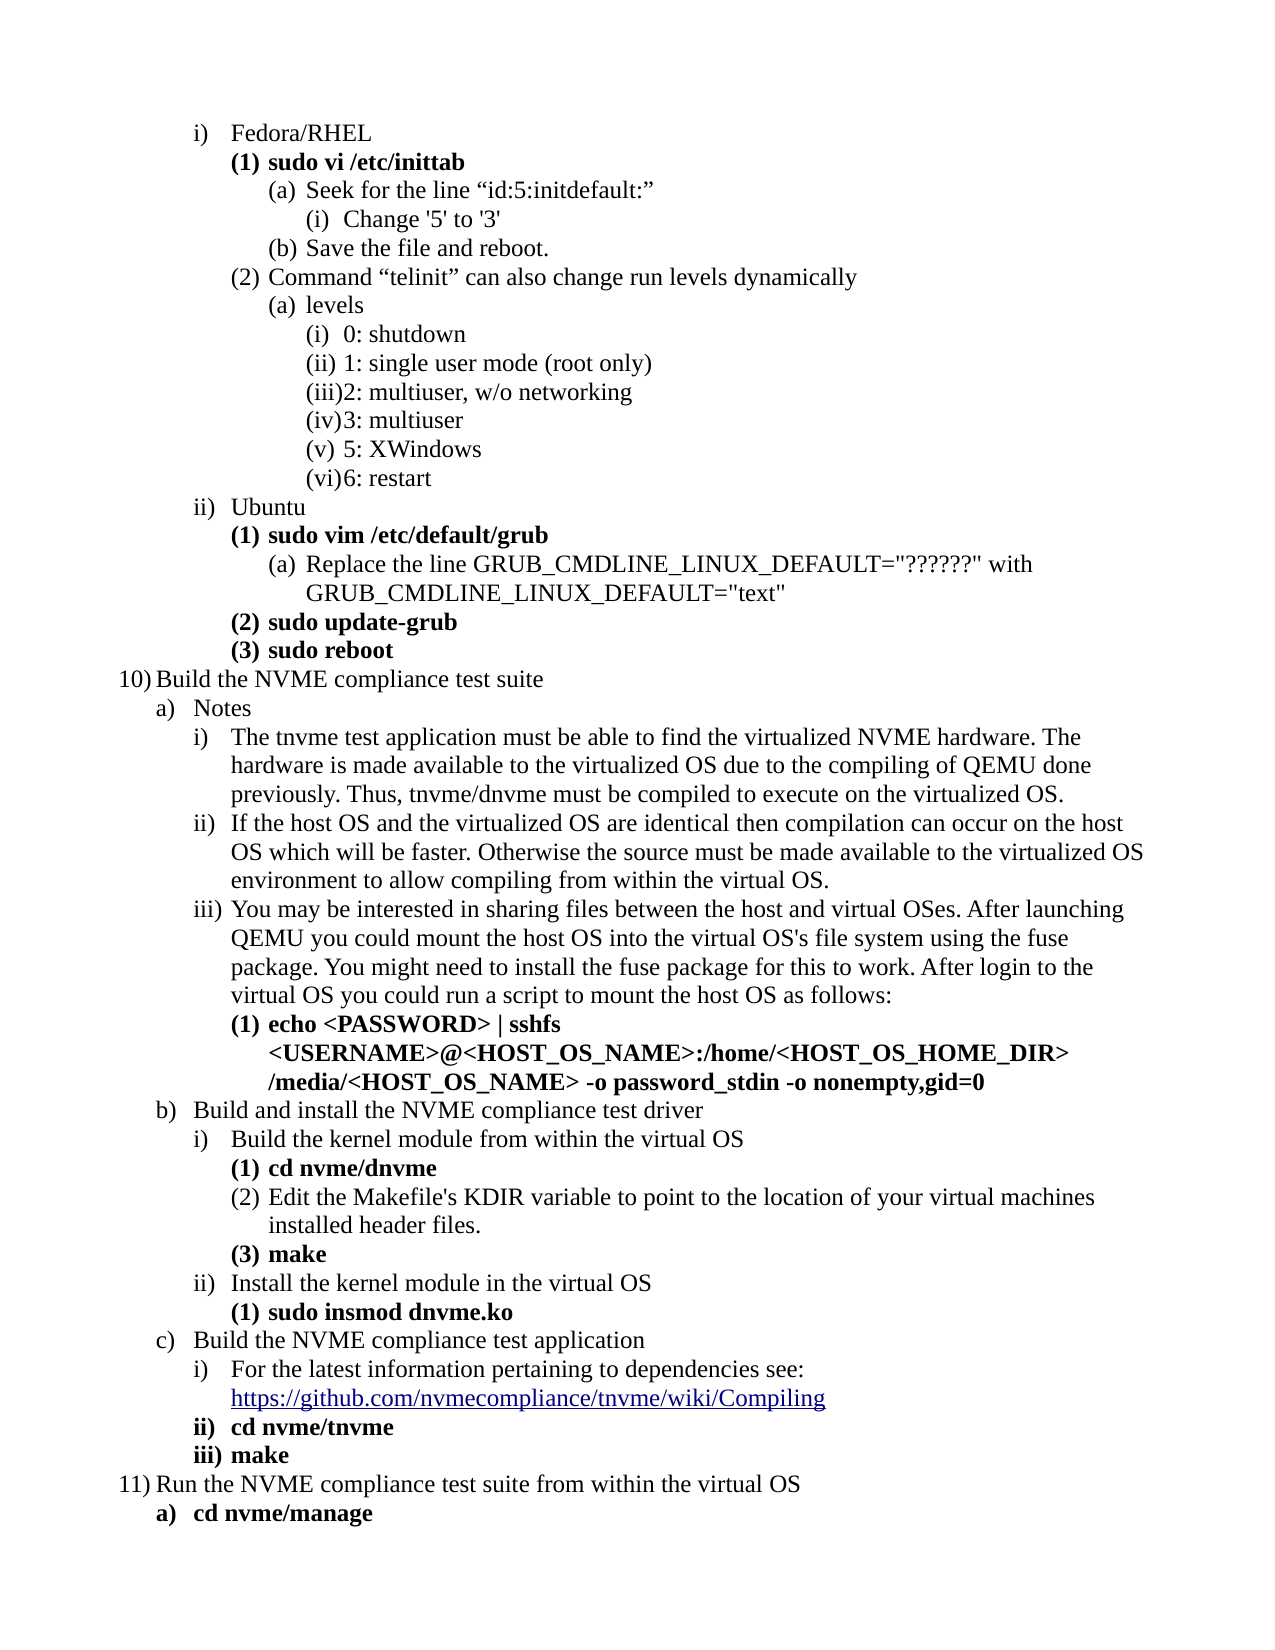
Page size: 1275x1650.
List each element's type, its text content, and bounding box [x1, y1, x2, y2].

list sudo update-grub [231, 607, 1157, 636]
list 2: multiuser, w/o networking [306, 377, 1157, 406]
list 1: single user mode (root only) [306, 348, 1157, 377]
list Notes [156, 693, 1157, 722]
list cd nvme/tnvme [193, 1412, 1157, 1441]
list make [231, 1239, 1157, 1268]
list Replace the line GRUB_CMDLINE_LINUX_DEFAULT="??????" with GRUB_CMDLINE_LINUX_DEFAULT="text" [268, 549, 1157, 607]
list Seek for the line “id:5:initdefault:” [268, 176, 1157, 204]
list Install the kernel module in the virtual OS [193, 1268, 1157, 1297]
list Ubuntu [193, 492, 1157, 521]
list sudo vi /etc/inittab [231, 147, 1157, 176]
list Change '5' to '3' [306, 204, 1157, 233]
list make [193, 1441, 1157, 1469]
list Fedora/RHEL [193, 118, 1157, 147]
list sudo vim /etc/default/grub [231, 521, 1157, 549]
list The tnvme test application must be able to find the virtualized NVME hardware. The hardware is made available to the virtualized OS due to the compiling of QEMU done previously. Thus, tnvme/dnvme must be compiled to execute on the virtualized OS. [193, 722, 1157, 808]
list If the host OS and the virtualized OS are identical then compilation can occur on the host OS which will be faster. Otherwise the source must be made available to the virtualized OS environment to allow compiling from within the virtual OS. [193, 808, 1157, 894]
list You may be interested in sharing files between the host and virtual OSes. After launching QEMU you could mount the host OS into the virtual OS's file system using the fuse package. You might need to install the fuse package for this to work. After login to the virtual OS you could run a script to mount the host OS as follows: [193, 894, 1157, 1009]
list cd nvme/dnvme [231, 1153, 1157, 1182]
list sudo insmod dnvme.ko [231, 1297, 1157, 1326]
list echo <PASSWORD> | sshfs <USERNAME>@<HOST_OS_NAME>:/home/<HOST_OS_HOME_DIR> /media/<HOST_OS_NAME> -o password_stdin -o nonempty,gid=0 [231, 1009, 1157, 1096]
list Build and install the NVME compliance test driver [156, 1096, 1157, 1124]
list For the latest information pertaining to dependencies see: https://github.com/nvmecompliance/tnvme/wiki/Compiling [193, 1354, 1157, 1412]
list Build the NVME compliance test suite [118, 664, 1157, 693]
list Edit the Makefile's KDIR variable to point to the location of your virtual machines installed header files. [231, 1182, 1157, 1239]
list Build the NVME compliance test application [156, 1326, 1157, 1354]
list 3: multiuser [306, 406, 1157, 434]
list levels [268, 291, 1157, 319]
list 6: restart [306, 463, 1157, 492]
list Command “telinit” can also change run levels dynamically [231, 262, 1157, 291]
list Save the file and reboot. [268, 233, 1157, 262]
list cd nvme/manage [156, 1498, 1157, 1527]
list 5: XWindows [306, 434, 1157, 463]
list Build the kernel module from within the virtual OS [193, 1124, 1157, 1153]
list 0: shutdown [306, 319, 1157, 348]
list Run the NVME compliance test suite from within the virtual OS [118, 1469, 1157, 1498]
list sudo reboot [231, 636, 1157, 664]
